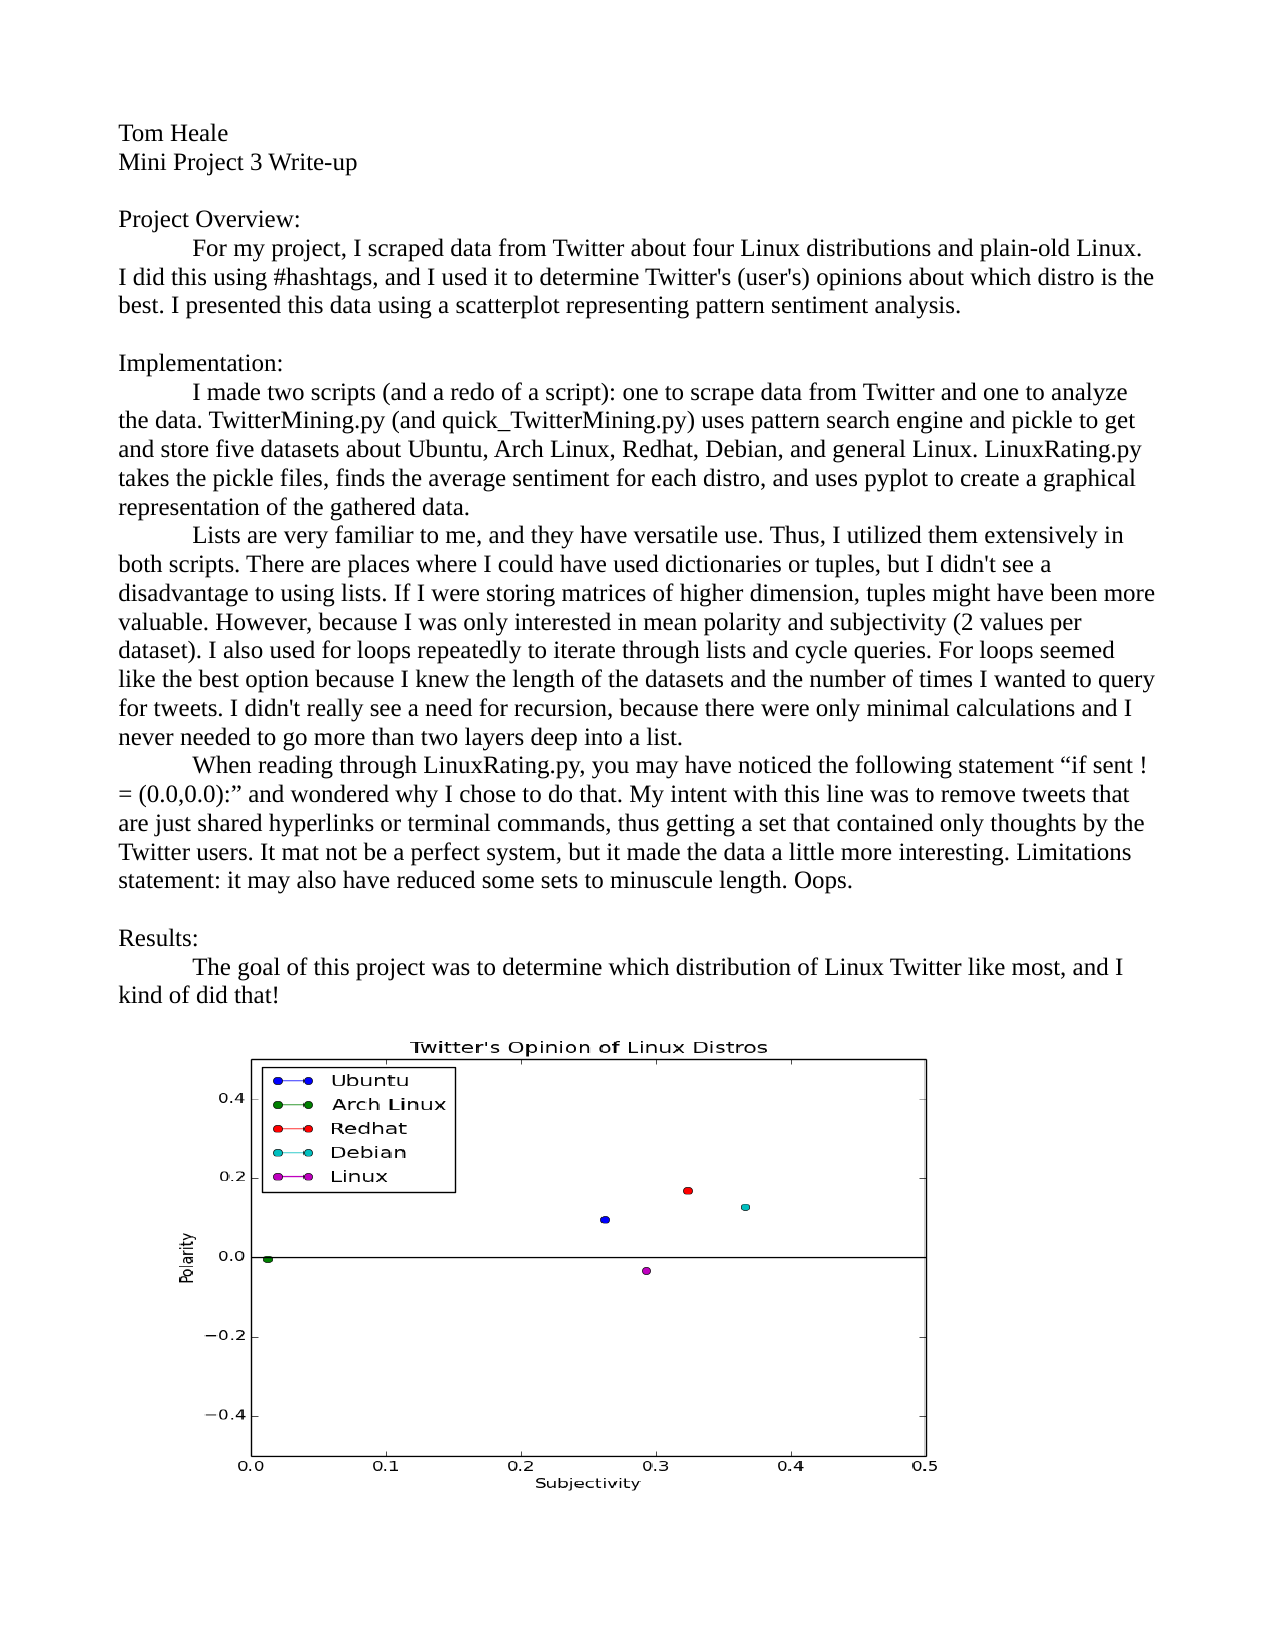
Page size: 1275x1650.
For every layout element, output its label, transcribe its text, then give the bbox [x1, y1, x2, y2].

text Mini Project 3 Write-up [118, 147, 1157, 176]
text For my project, I scraped data from Twitter about four Linux distributions and plain-old Linux. I did this using #hashtags, and I used it to determine Twitter's (user's) opinions about which distro is the best. I presented this data using a scatterplot representing pattern sentiment analysis. [118, 233, 1157, 319]
text Tom Heale [118, 118, 1157, 147]
text Lists are very familiar to me, and they have versatile use. Thus, I utilized them extensively in both scripts. There are places where I could have used dictionaries or tuples, but I didn't see a disadvantage to using lists. If I were storing matrices of higher dimension, tuples might have been more valuable. However, because I was only interested in mean polarity and subjectivity (2 values per dataset). I also used for loops repeatedly to iterate through lists and cycle queries. For loops seemed like the best option because I knew the length of the datasets and the number of times I wanted to query for tweets. I didn't really see a need for recursion, because there were only minimal calculations and I never needed to go more than two layers deep into a list. [118, 521, 1157, 751]
picture [143, 1009, 1013, 1505]
text Results: [118, 923, 1157, 952]
text I made two scripts (and a redo of a script): one to scrape data from Twitter and one to analyze the data. TwitterMining.py (and quick_TwitterMining.py) uses pattern search engine and pickle to get and store five datasets about Ubuntu, Arch Linux, Redhat, Debian, and general Linux. LinuxRating.py takes the pickle files, finds the average sentiment for each distro, and uses pyplot to create a graphical representation of the gathered data. [118, 377, 1157, 521]
text When reading through LinuxRating.py, you may have noticed the following statement “if sent != (0.0,0.0):” and wondered why I chose to do that. My intent with this line was to remove tweets that are just shared hyperlinks or terminal commands, thus getting a set that contained only thoughts by the Twitter users. It mat not be a perfect system, but it made the data a little more interesting. Limitations statement: it may also have reduced some sets to minuscule length. Oops. [118, 751, 1157, 894]
text Project Overview: [118, 204, 1157, 233]
text The goal of this project was to determine which distribution of Linux Twitter like most, and I kind of did that! [118, 952, 1157, 1009]
text Implementation: [118, 348, 1157, 377]
